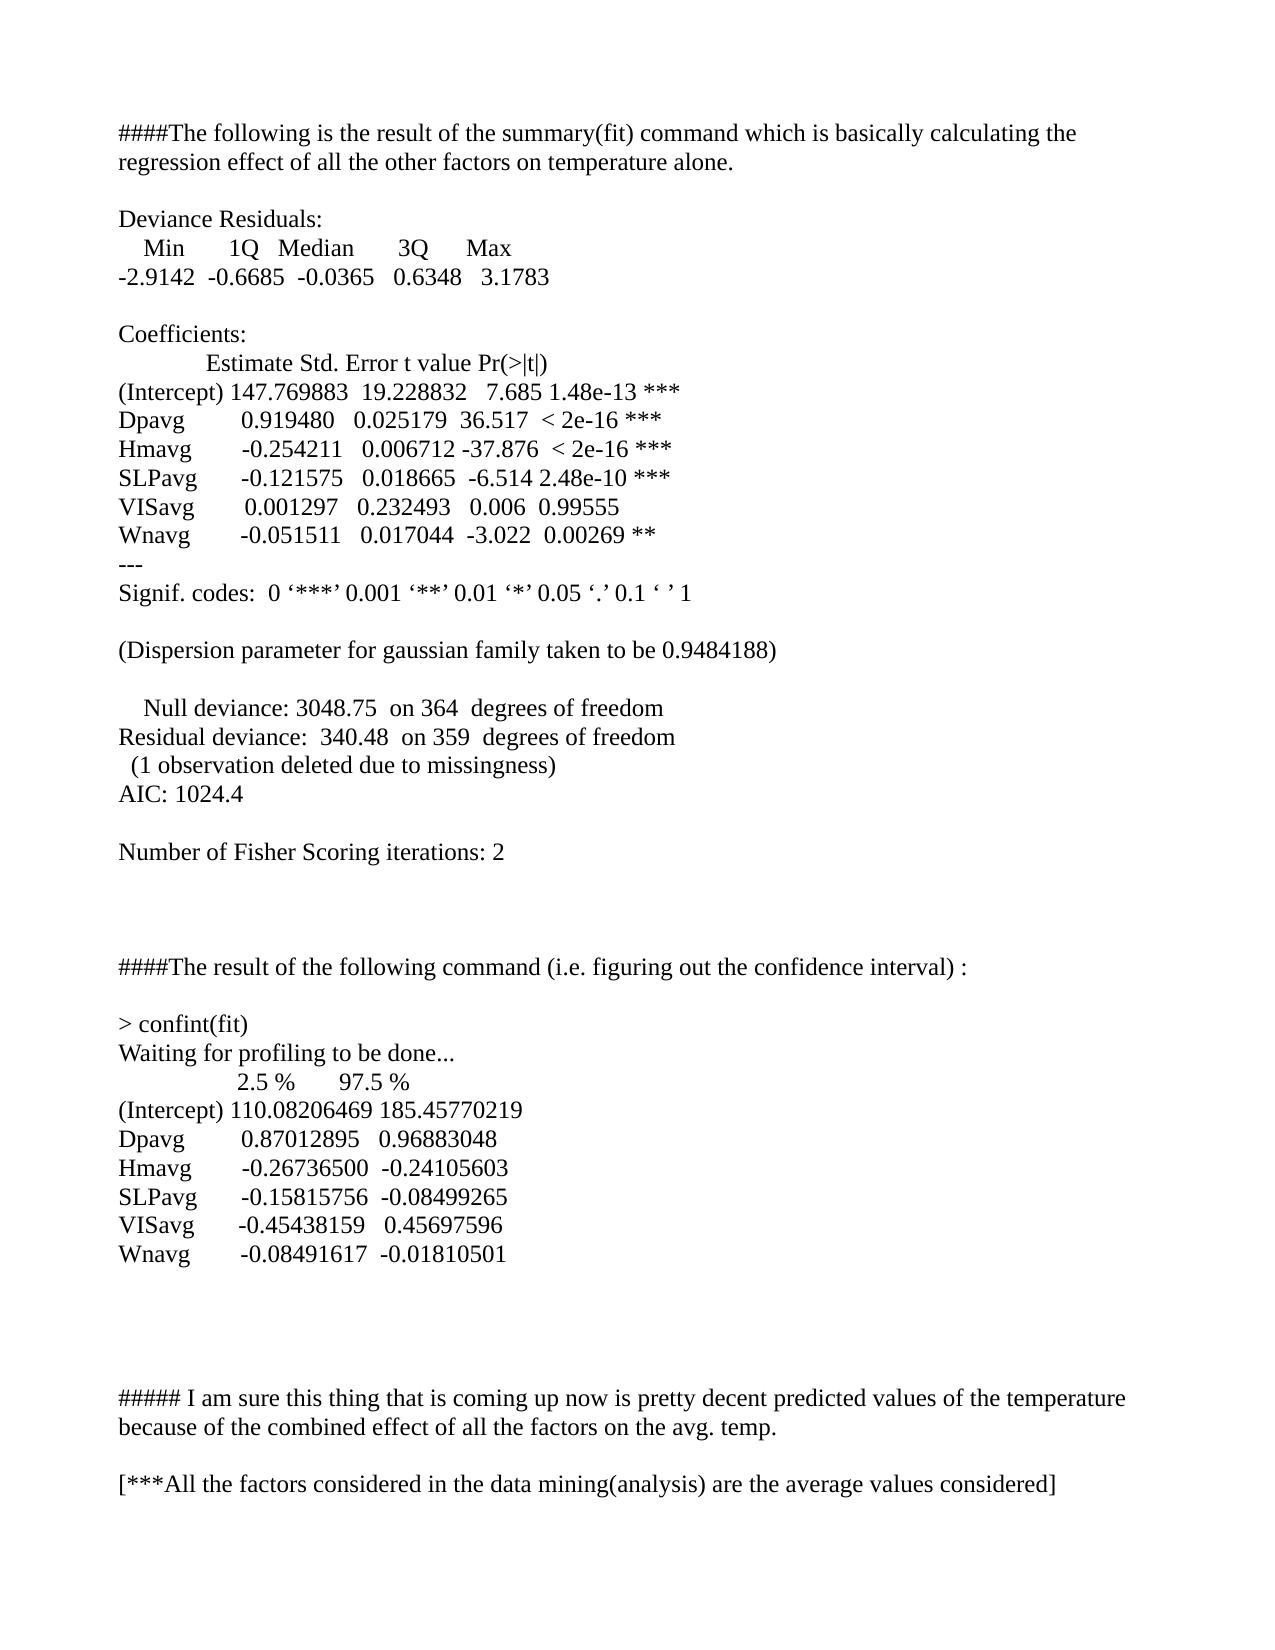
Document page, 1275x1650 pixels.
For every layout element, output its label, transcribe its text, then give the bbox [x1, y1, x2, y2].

text Dpavg 0.919480 0.025179 36.517 < 2e-16 *** [118, 406, 1157, 434]
text (Intercept) 147.769883 19.228832 7.685 1.48e-13 *** [118, 377, 1157, 406]
text Dpavg 0.87012895 0.96883048 [118, 1124, 1157, 1153]
text Residual deviance: 340.48 on 359 degrees of freedom [118, 722, 1157, 751]
text [***All the factors considered in the data mining(analysis) are the average values considered] [118, 1469, 1157, 1498]
text SLPavg -0.121575 0.018665 -6.514 2.48e-10 *** [118, 463, 1157, 492]
text Signif. codes: 0 ‘***’ 0.001 ‘**’ 0.01 ‘*’ 0.05 ‘.’ 0.1 ‘ ’ 1 [118, 578, 1157, 607]
text Hmavg -0.26736500 -0.24105603 [118, 1153, 1157, 1182]
text Waiting for profiling to be done... [118, 1038, 1157, 1067]
text 2.5 % 97.5 % [118, 1067, 1157, 1096]
text Null deviance: 3048.75 on 364 degrees of freedom [118, 693, 1157, 722]
text (1 observation deleted due to missingness) [118, 751, 1157, 779]
text ####The result of the following command (i.e. figuring out the confidence interval) : [118, 952, 1157, 981]
text Coefficients: [118, 319, 1157, 348]
text SLPavg -0.15815756 -0.08499265 [118, 1182, 1157, 1211]
text --- [118, 549, 1157, 578]
text Wnavg -0.051511 0.017044 -3.022 0.00269 ** [118, 521, 1157, 549]
text Hmavg -0.254211 0.006712 -37.876 < 2e-16 *** [118, 434, 1157, 463]
text Min 1Q Median 3Q Max [118, 233, 1157, 262]
text AIC: 1024.4 [118, 779, 1157, 808]
text > confint(fit) [118, 1009, 1157, 1038]
text VISavg -0.45438159 0.45697596 [118, 1211, 1157, 1239]
text VISavg 0.001297 0.232493 0.006 0.99555 [118, 492, 1157, 521]
text (Intercept) 110.08206469 185.45770219 [118, 1096, 1157, 1124]
text ####The following is the result of the summary(fit) command which is basically calculating the regression effect of all the other factors on temperature alone. [118, 118, 1157, 176]
text Estimate Std. Error t value Pr(>|t|) [118, 348, 1157, 377]
text Wnavg -0.08491617 -0.01810501 [118, 1239, 1157, 1268]
text Number of Fisher Scoring iterations: 2 [118, 837, 1157, 866]
text Deviance Residuals: [118, 204, 1157, 233]
text ##### I am sure this thing that is coming up now is pretty decent predicted values of the temperature because of the combined effect of all the factors on the avg. temp. [118, 1383, 1157, 1441]
text (Dispersion parameter for gaussian family taken to be 0.9484188) [118, 636, 1157, 664]
text -2.9142 -0.6685 -0.0365 0.6348 3.1783 [118, 262, 1157, 291]
